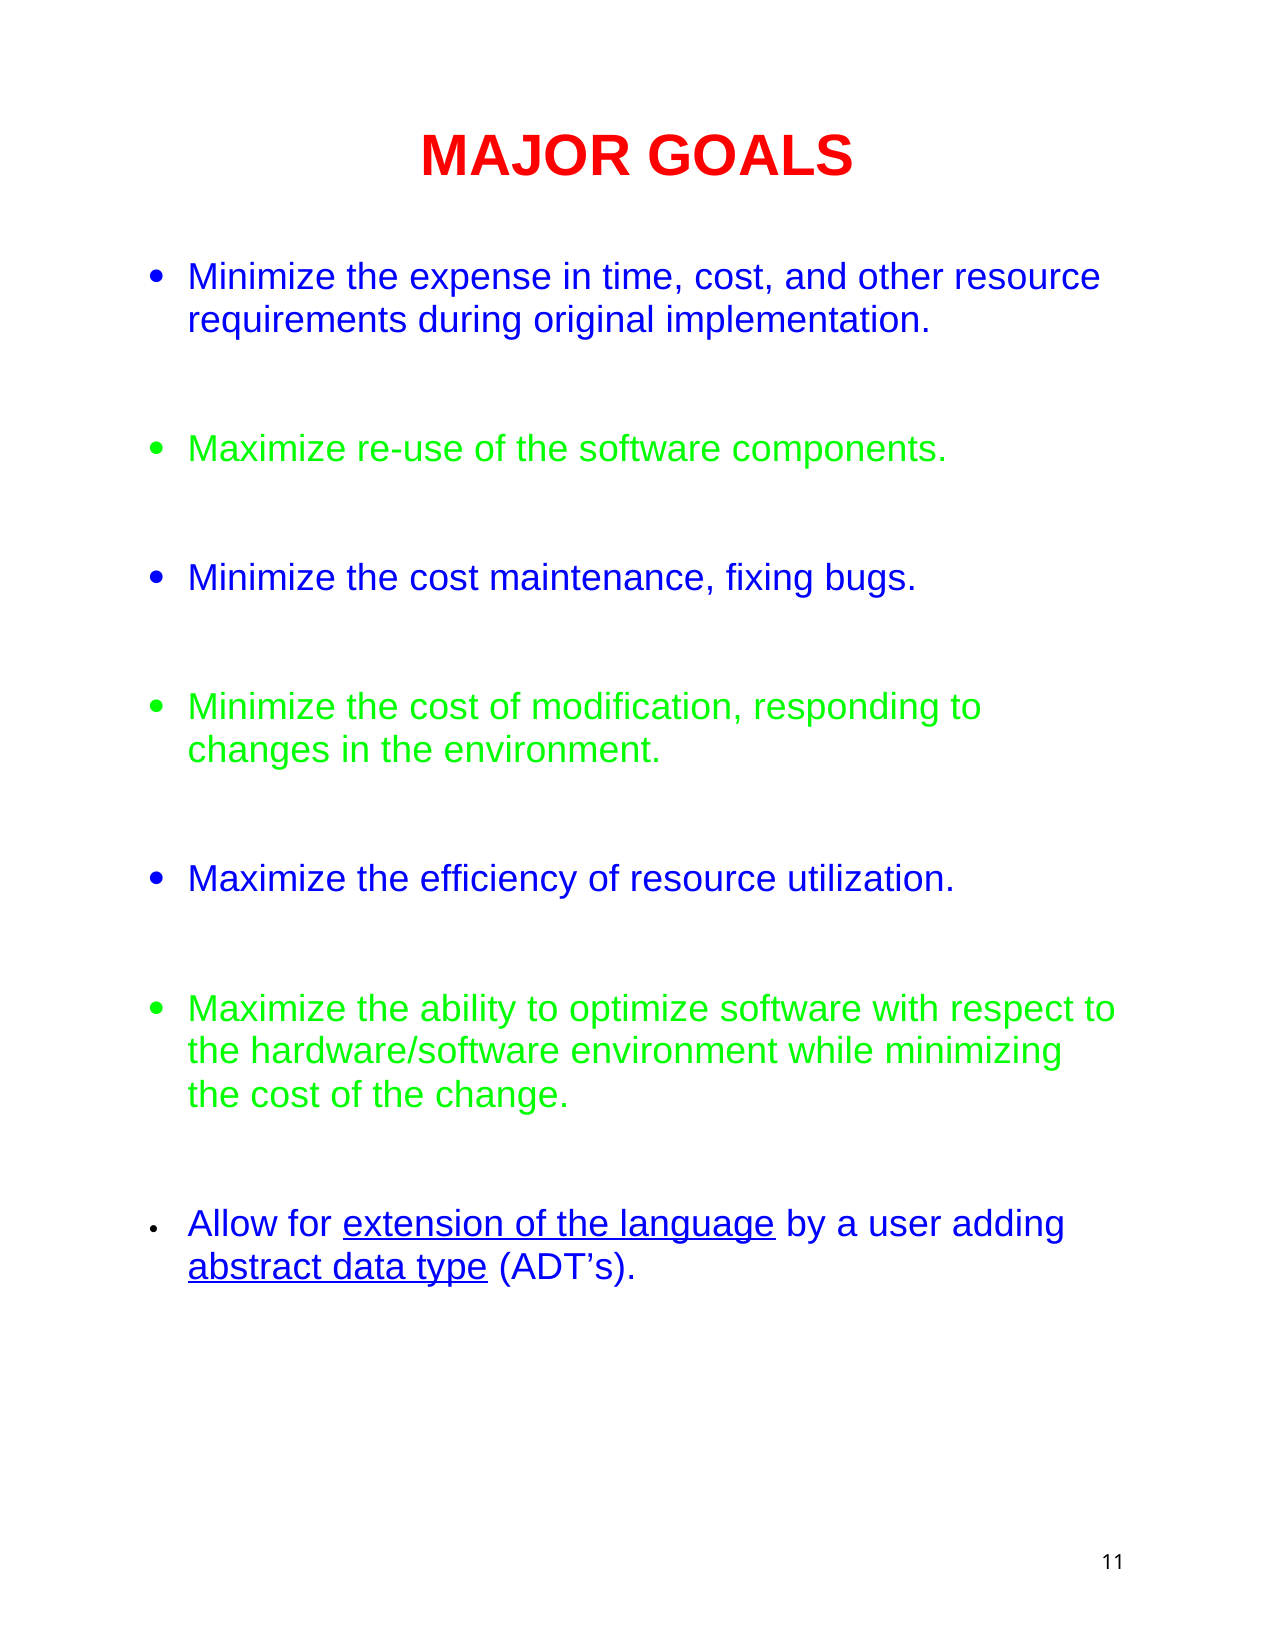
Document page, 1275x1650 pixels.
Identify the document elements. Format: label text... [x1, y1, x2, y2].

list Minimize the expense in time, cost, and other resource requirements during original implementation. [150, 254, 1125, 341]
list Minimize the cost of modification, responding to changes in the environment. [150, 685, 1125, 771]
list Maximize the ability to optimize software with respect to the hardware/software environment while minimizing the cost of the change. [150, 986, 1125, 1115]
list Maximize re-use of the software components. [150, 427, 1125, 470]
text MAJOR GOALS [150, 120, 1125, 187]
list Allow for extension of the language by a user adding abstract data type (ADT’s). [150, 1201, 1125, 1287]
list Minimize the cost maintenance, fixing bugs. [150, 556, 1125, 599]
list Maximize the efficiency of resource utilization. [150, 857, 1125, 900]
